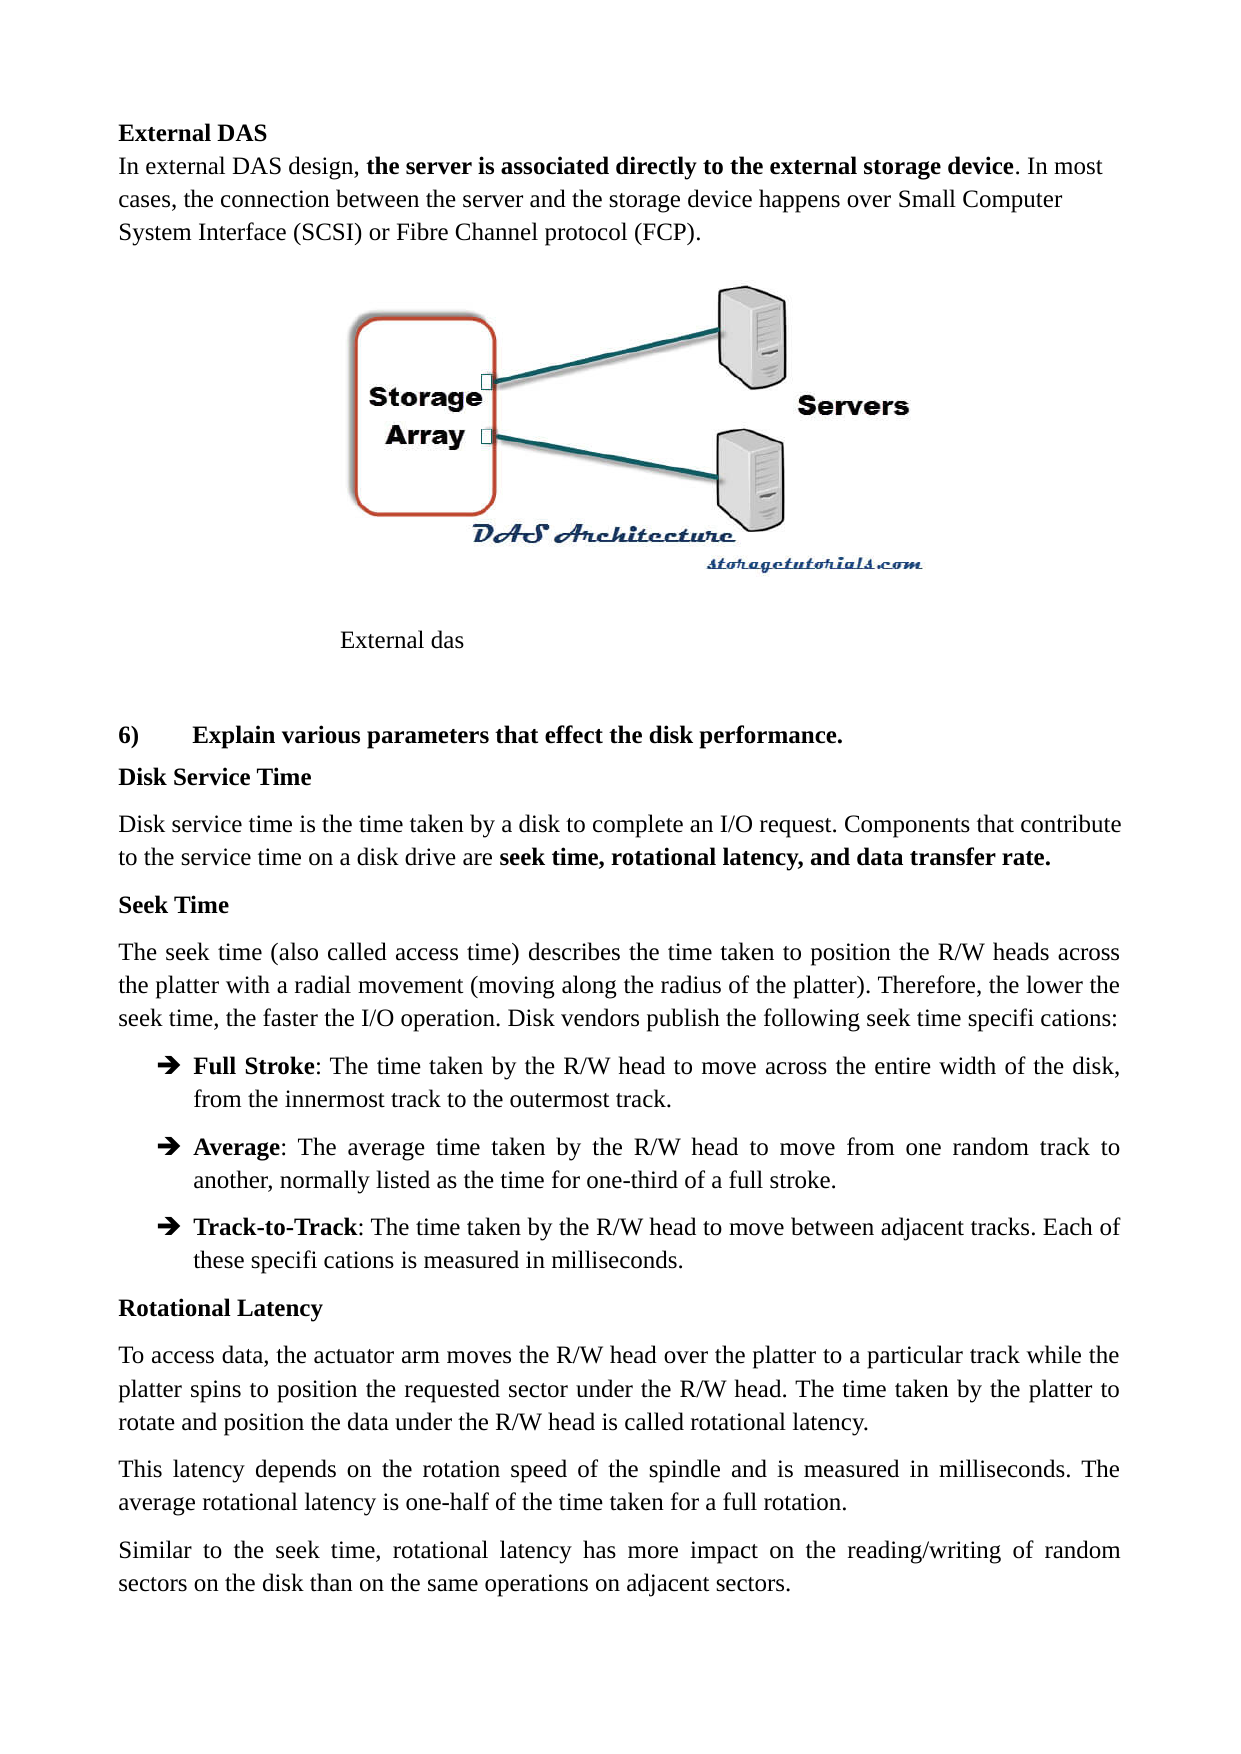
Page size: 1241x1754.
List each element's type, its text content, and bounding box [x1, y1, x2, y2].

text Similar to the seek time, rotational latency has more impact on the reading/writing of random sectors on the disk than on the same operations on adjacent sectors. [118, 1535, 1122, 1597]
text Disk Service Time [118, 762, 1122, 790]
text The seek time (also called access time) describes the time taken to position the R/W heads across the platter with a radial movement (moving along the radius of the platter). Therefore, the lower the seek time, the faster the I/O operation. Disk vendors publish the following seek time specifi cations: [118, 937, 1122, 1032]
list Track-to-Track: The time taken by the R/W head to move between adjacent tracks. Each of these specifi cations is measured in milliseconds. [156, 1212, 1122, 1274]
text This latency depends on the rotation speed of the spindle and is measured in milliseconds. The average rotational latency is one-half of the time taken for a full rotation. [118, 1454, 1122, 1516]
subtitle Explain various parameters that effect the disk performance. [118, 720, 1122, 749]
text To access data, the actuator arm moves the R/W head over the platter to a particular track while the platter spins to position the requested sector under the R/W head. The time taken by the platter to rotate and position the data under the R/W head is called rotational latency. [118, 1341, 1122, 1435]
text Rotational Latency [118, 1293, 1122, 1322]
text In external DAS design, the server is associated directly to the external storage device. In most cases, the connection between the server and the storage device happens over Small Computer System Interface (SCSI) or Fibre Channel protocol (FCP). [118, 151, 1122, 246]
picture [280, 250, 961, 621]
text Seek Time [118, 890, 1122, 919]
list Average: The average time taken by the R/W head to move from one random track to another, normally listed as the time for one-third of a full stroke. [156, 1132, 1122, 1193]
text External das [118, 250, 1122, 654]
text External DAS [118, 118, 1122, 147]
text Disk service time is the time taken by a disk to complete an I/O request. Components that contribute to the service time on a disk drive are seek time, rotational latency, and data transfer rate. [118, 809, 1122, 871]
list Full Stroke: The time taken by the R/W head to move across the entire width of the disk, from the innermost track to the outermost track. [156, 1051, 1122, 1113]
